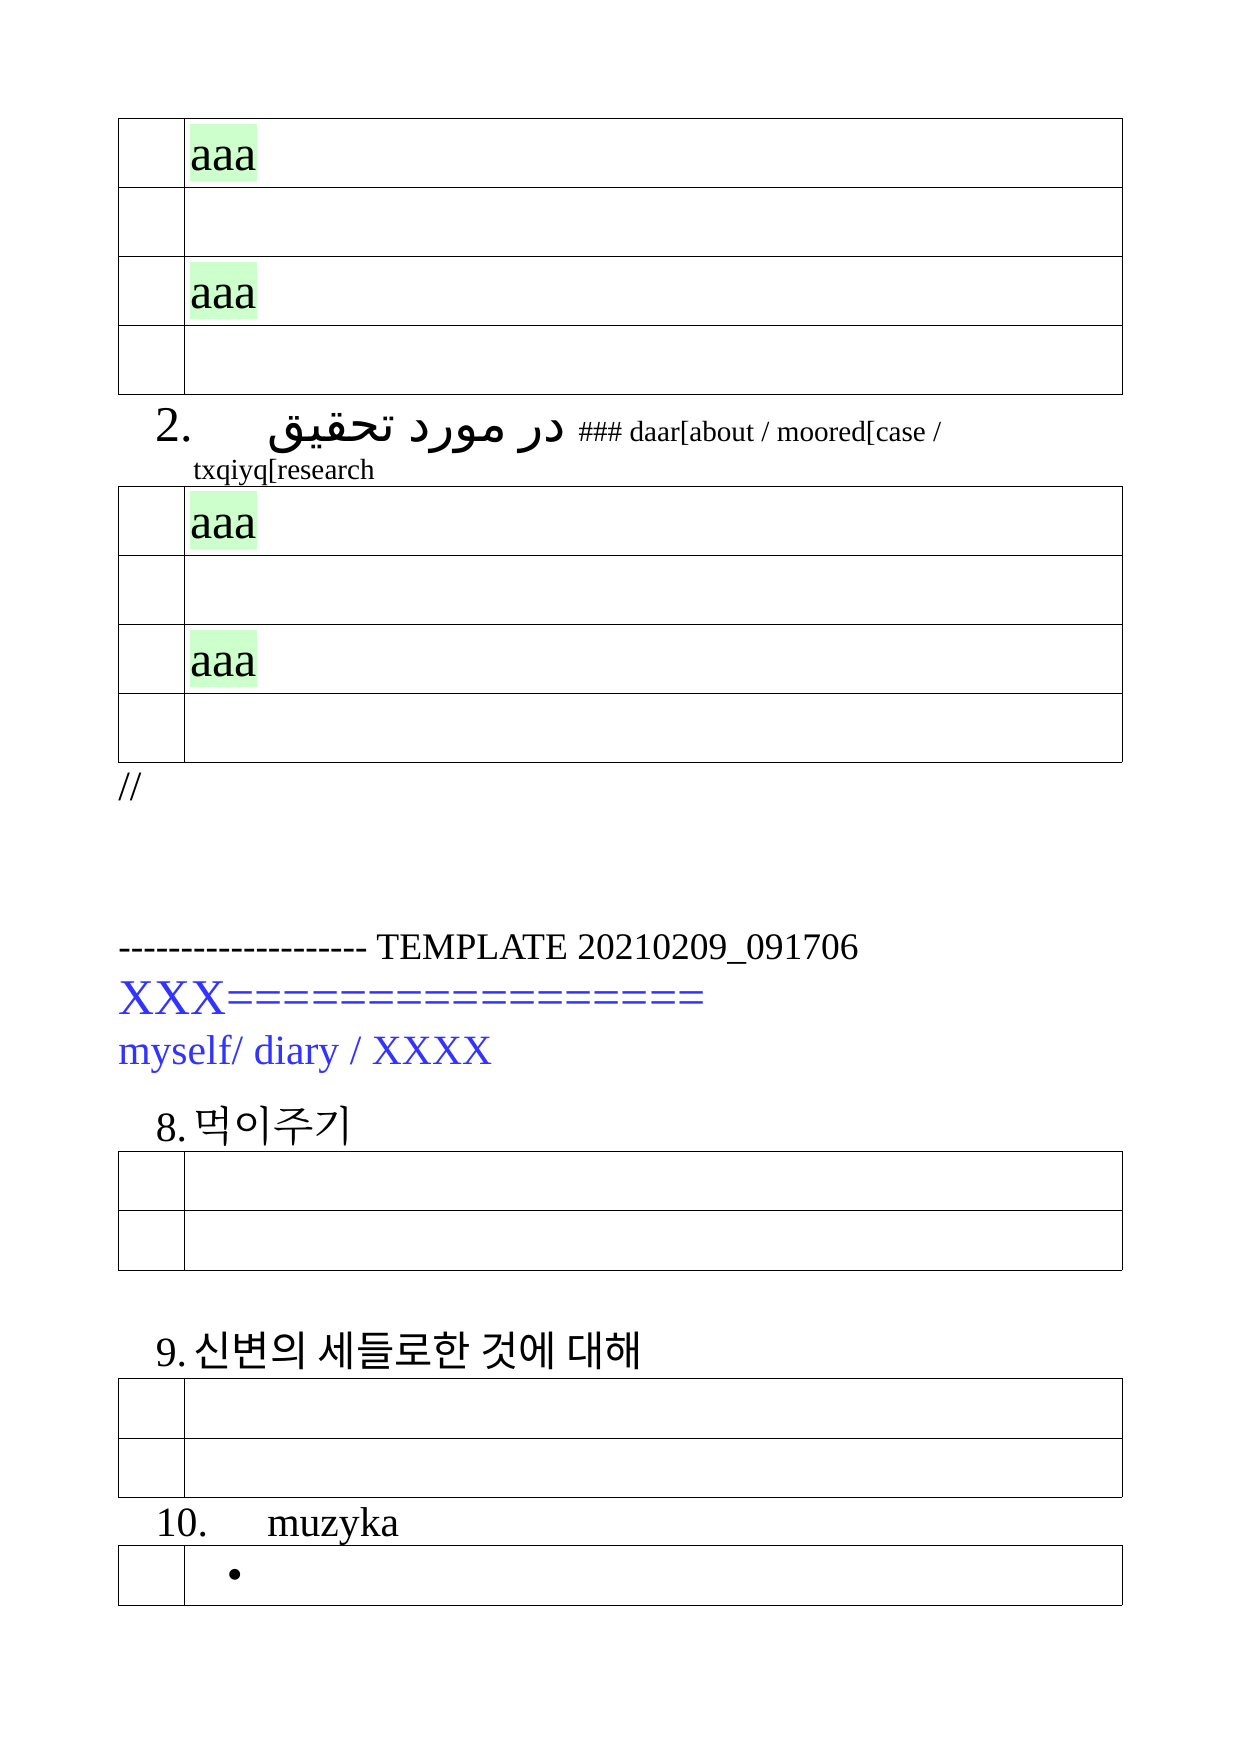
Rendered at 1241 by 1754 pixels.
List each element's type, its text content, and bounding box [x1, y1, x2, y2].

list 신변의 세들로한 것에 대해 [156, 1318, 1122, 1378]
table_cell [185, 556, 1122, 624]
table_cell [185, 326, 1122, 394]
table_cell [185, 1439, 1122, 1497]
table_header [185, 1379, 1122, 1437]
table_cell [119, 257, 184, 325]
text myself/ diary / XXXX [118, 1025, 1122, 1073]
table_header [119, 487, 184, 554]
table_cell [119, 625, 184, 693]
table_header [185, 1546, 1122, 1604]
table_header [119, 1379, 184, 1437]
table_header aaa [185, 487, 1122, 554]
table_cell [185, 188, 1122, 256]
list 먹이주기 [156, 1103, 1122, 1151]
table_cell [119, 1439, 184, 1497]
table_cell [119, 1211, 184, 1270]
table_cell [119, 556, 184, 624]
table_cell [119, 694, 184, 762]
table_header [185, 1152, 1122, 1210]
table_cell aaa [185, 257, 1122, 325]
list در مورد تحقیق ### daar[about / moored[case / txqiyq[research [156, 395, 1122, 486]
table_header [119, 119, 184, 187]
text XXX================= [118, 968, 1122, 1025]
text // [118, 763, 1122, 810]
table_header [119, 1152, 184, 1210]
table_header aaa [185, 119, 1122, 187]
table_cell [119, 326, 184, 394]
table_cell aaa [185, 625, 1122, 693]
table_cell [185, 694, 1122, 762]
list muzyka [156, 1498, 1122, 1545]
table_header [119, 1546, 184, 1604]
table_cell [119, 188, 184, 256]
text -------------------- TEMPLATE 20210209_091706 [118, 925, 1122, 968]
table_cell [185, 1211, 1122, 1270]
